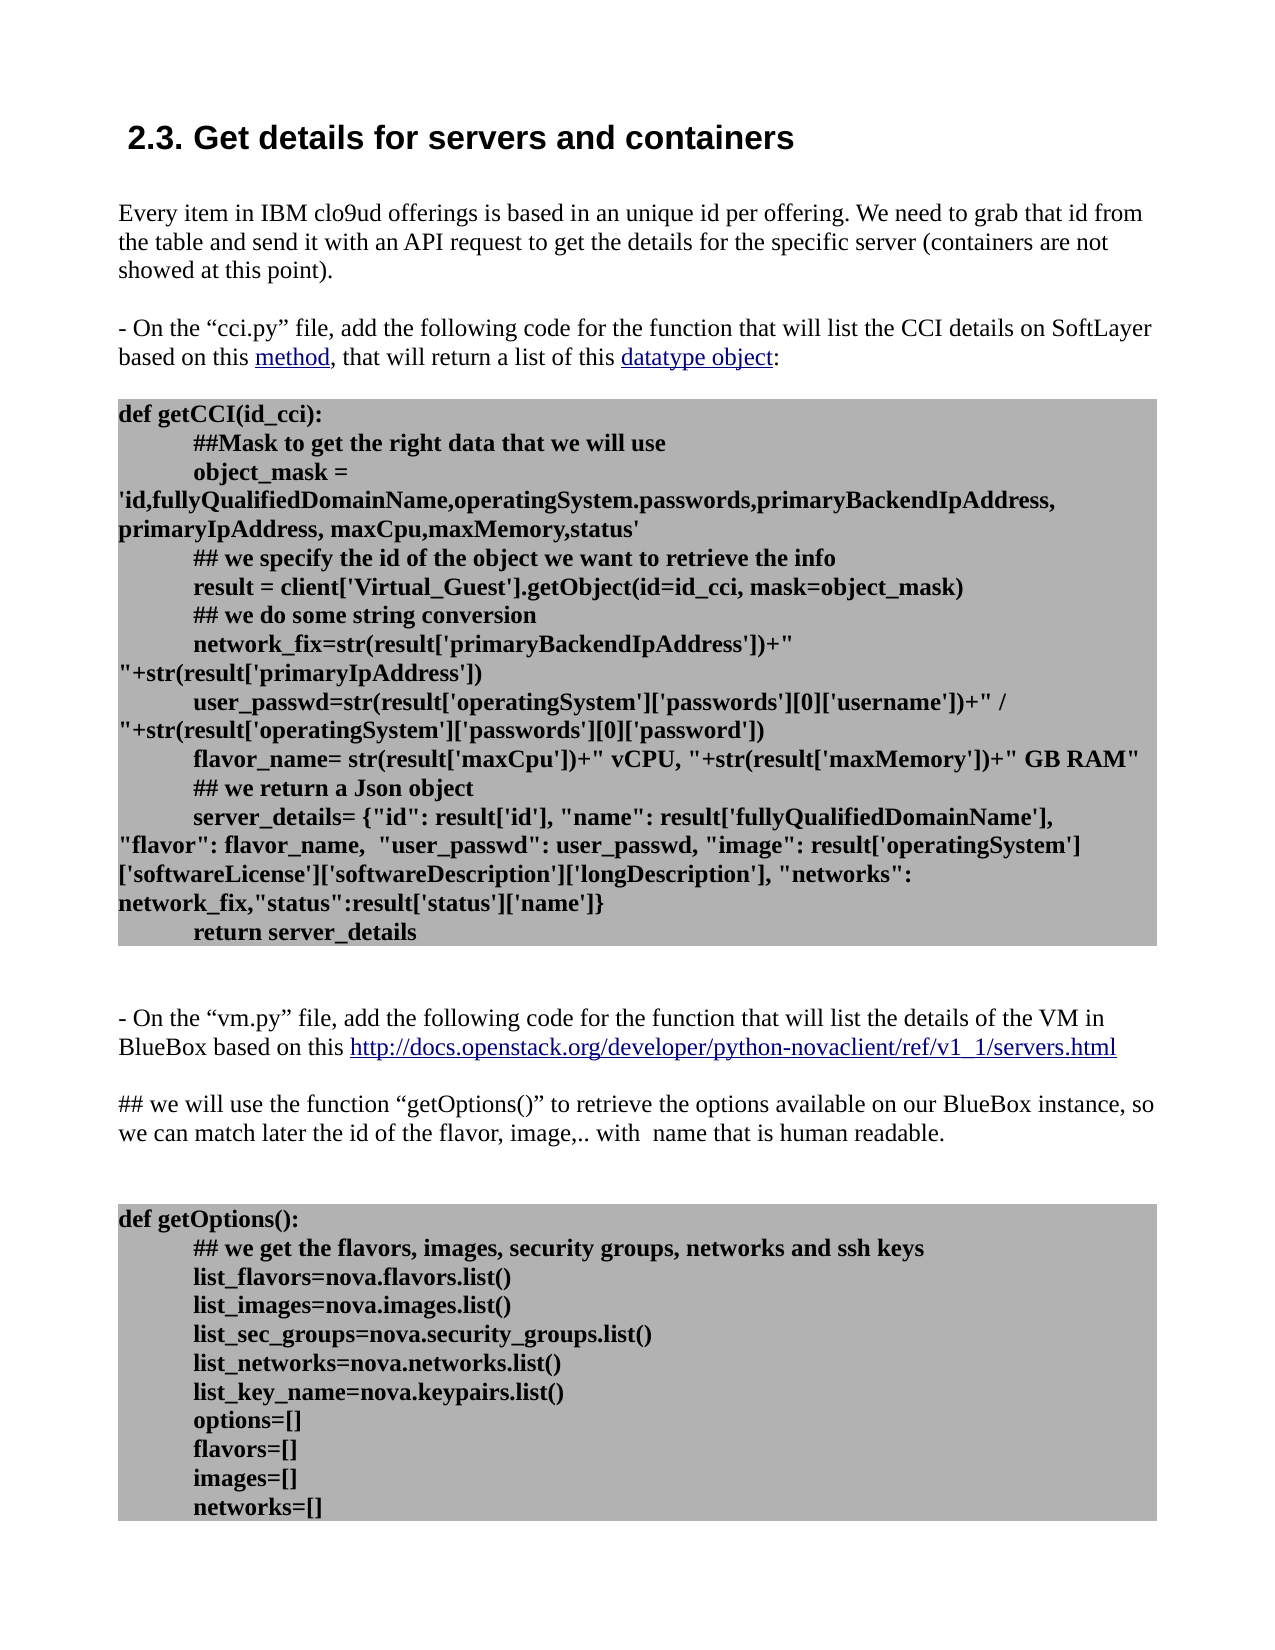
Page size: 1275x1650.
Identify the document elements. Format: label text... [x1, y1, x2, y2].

text - On the “cci.py” file, add the following code for the function that will list the CCI details on SoftLayer based on this method, that will return a list of this datatype object: [118, 313, 1157, 371]
text ## we do some string conversion [118, 601, 1157, 629]
text server_details= {"id": result['id'], "name": result['fullyQualifiedDomainName'], "flavor": flavor_name, "user_passwd": user_passwd, "image": result['operatingSystem']['softwareLicense']['softwareDescription']['longDescription'], "networks": network_fix,"status":result['status']['name']} [118, 802, 1157, 917]
text - On the “vm.py” file, add the following code for the function that will list the details of the VM in BlueBox based on this http://docs.openstack.org/developer/python-novaclient/ref/v1_1/servers.html [118, 1003, 1157, 1061]
text flavors=[] [118, 1434, 1157, 1463]
text networks=[] [118, 1492, 1157, 1521]
text return server_details [118, 917, 1157, 946]
text def getOptions(): [118, 1204, 1157, 1233]
text ## we get the flavors, images, security groups, networks and ssh keys [118, 1233, 1157, 1262]
text flavor_name= str(result['maxCpu'])+" vCPU, "+str(result['maxMemory'])+" GB RAM" [118, 744, 1157, 773]
text def getCCI(id_cci): [118, 399, 1157, 428]
text object_mask = 'id,fullyQualifiedDomainName,operatingSystem.passwords,primaryBackendIpAddress, primaryIpAddress, maxCpu,maxMemory,status' [118, 457, 1157, 543]
text list_images=nova.images.list() [118, 1291, 1157, 1319]
text list_sec_groups=nova.security_groups.list() [118, 1319, 1157, 1348]
text list_networks=nova.networks.list() [118, 1348, 1157, 1377]
text list_flavors=nova.flavors.list() [118, 1262, 1157, 1291]
text Every item in IBM clo9ud offerings is based in an unique id per offering. We need to grab that id from the table and send it with an API request to get the details for the specific server (containers are not showed at this point). [118, 198, 1157, 284]
text result = client['Virtual_Guest'].getObject(id=id_cci, mask=object_mask) [118, 572, 1157, 601]
text ## we specify the id of the object we want to retrieve the info [118, 543, 1157, 572]
text list_key_name=nova.keypairs.list() [118, 1377, 1157, 1406]
text images=[] [118, 1463, 1157, 1492]
text user_passwd=str(result['operatingSystem']['passwords'][0]['username'])+" / "+str(result['operatingSystem']['passwords'][0]['password']) [118, 687, 1157, 744]
text ## we will use the function “getOptions()” to retrieve the options available on our BlueBox instance, so we can match later the id of the flavor, image,.. with name that is human readable. [118, 1089, 1157, 1147]
text network_fix=str(result['primaryBackendIpAddress'])+" "+str(result['primaryIpAddress']) [118, 629, 1157, 687]
text ## we return a Json object [118, 773, 1157, 802]
text ##Mask to get the right data that we will use [118, 428, 1157, 457]
subtitle Get details for servers and containers [118, 118, 1157, 157]
text options=[] [118, 1406, 1157, 1434]
